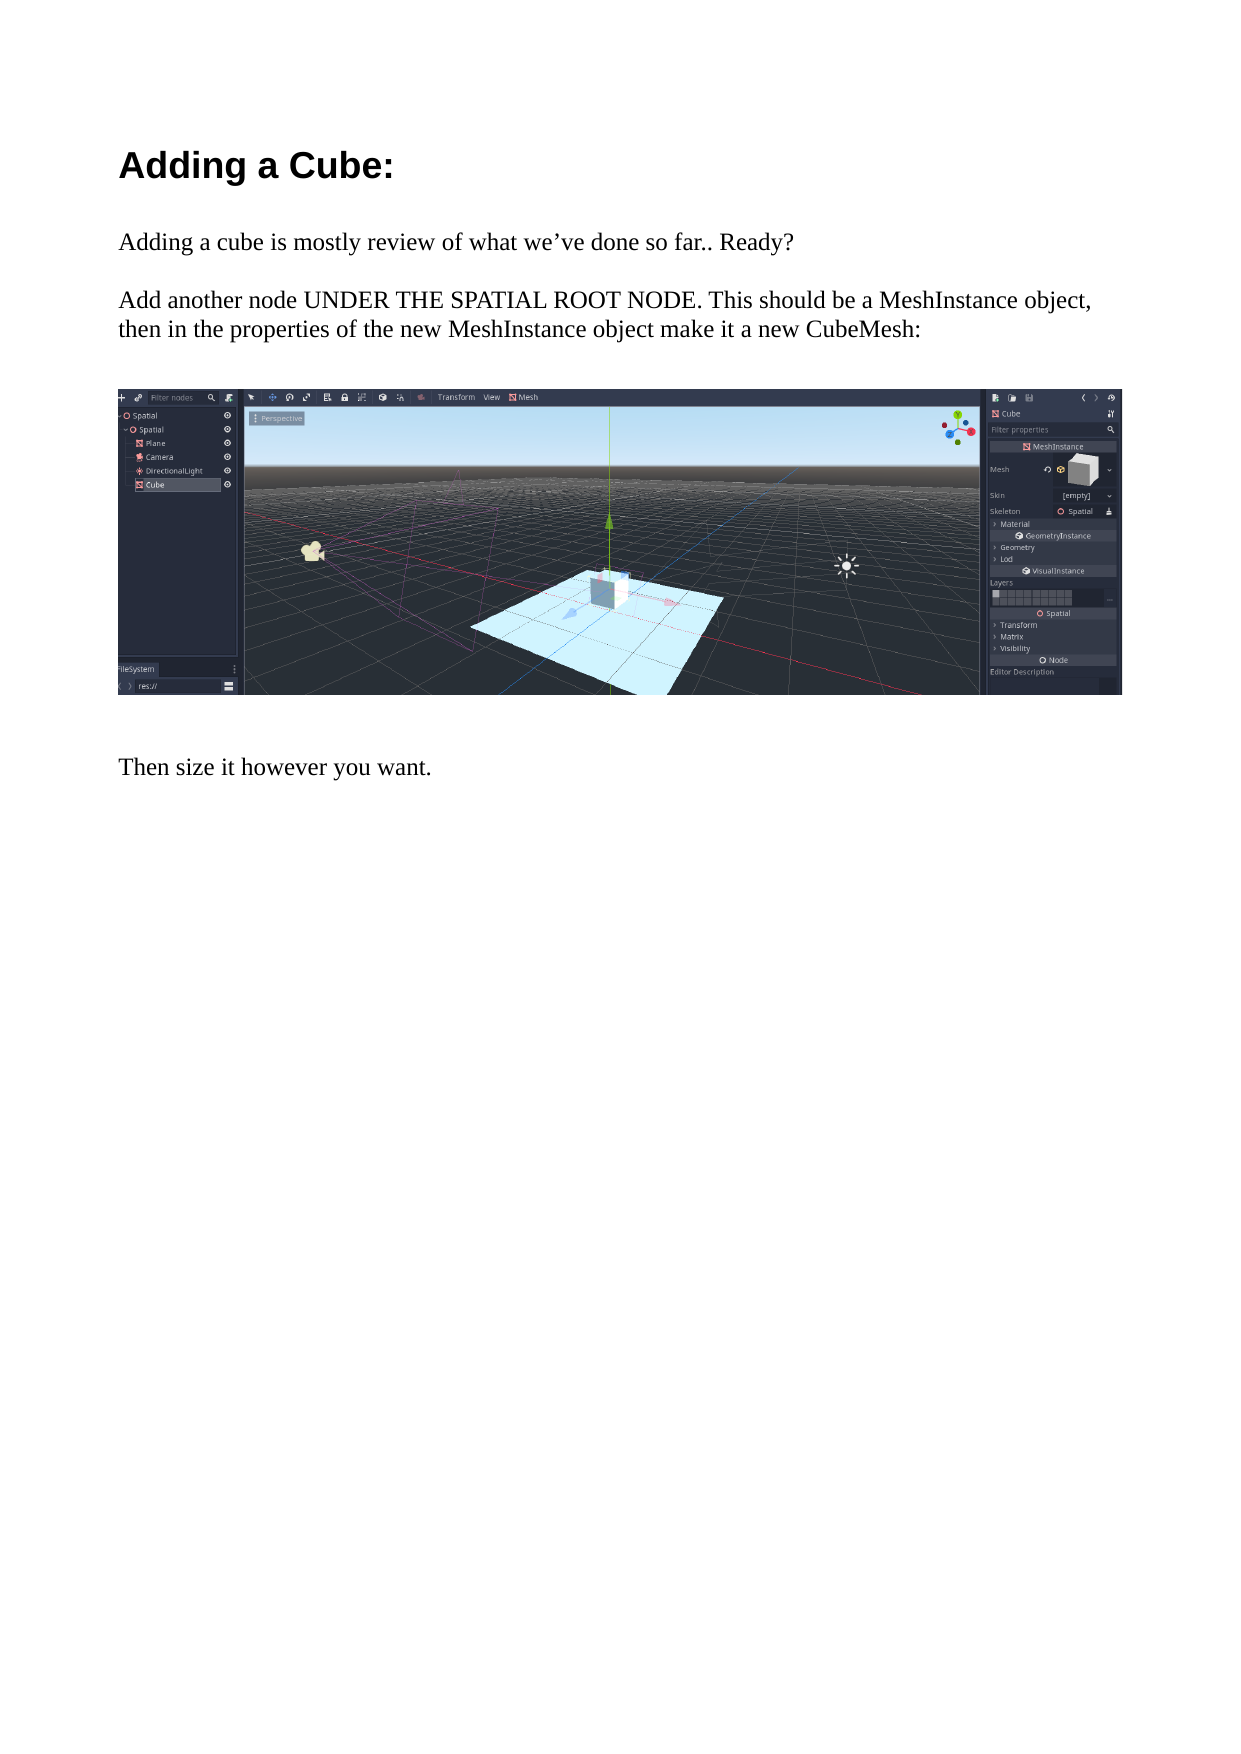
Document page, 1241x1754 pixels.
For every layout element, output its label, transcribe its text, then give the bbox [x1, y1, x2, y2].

text Then size it however you want. [118, 752, 1122, 781]
text Adding a cube is mostly review of what we’ve done so far.. Ready? [118, 227, 1122, 256]
subtitle Adding a Cube: [118, 143, 1122, 186]
text Add another node UNDER THE SPATIAL ROOT NODE. This should be a MeshInstance object, then in the properties of the new MeshInstance object make it a new CubeMesh: [118, 285, 1122, 342]
picture [118, 389, 1123, 695]
